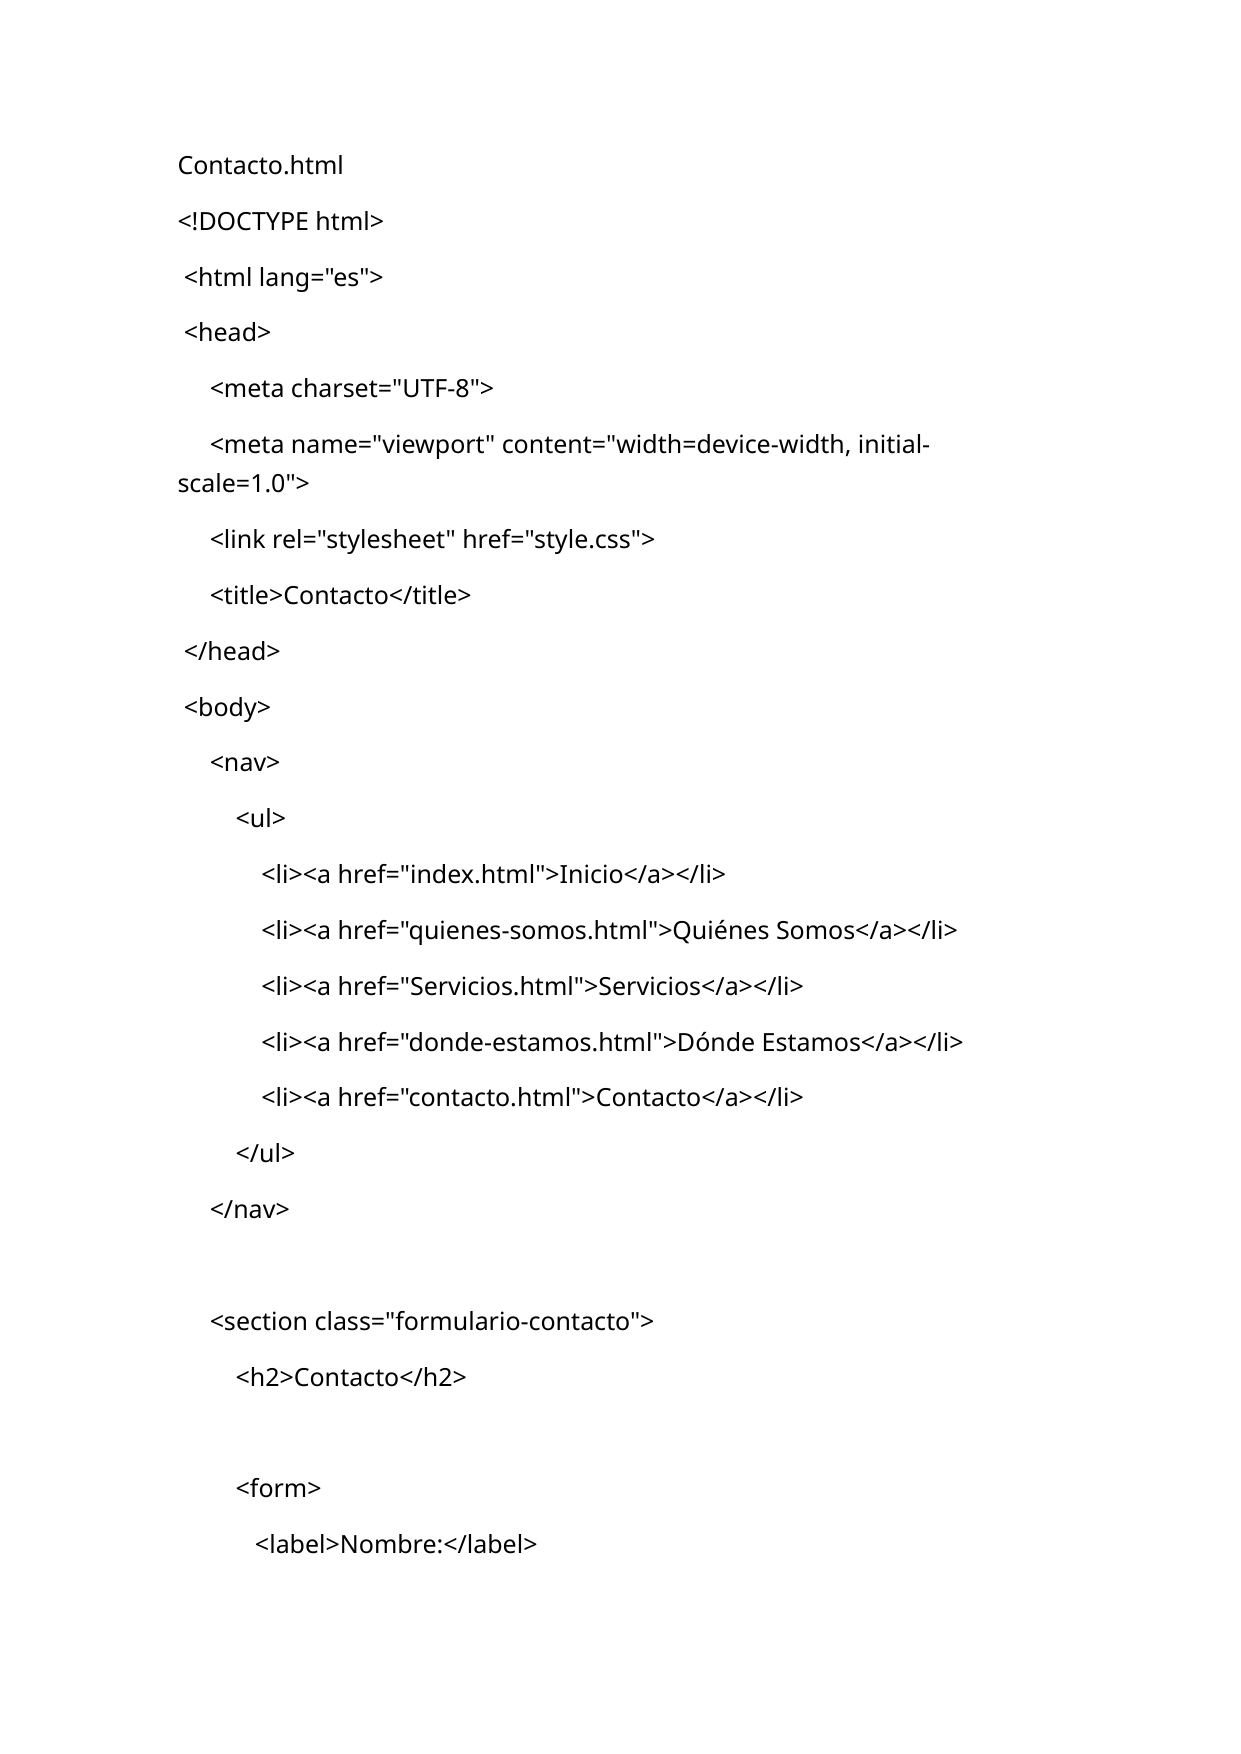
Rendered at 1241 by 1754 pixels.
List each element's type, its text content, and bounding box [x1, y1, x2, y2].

text <section class="formulario-contacto"> [177, 1303, 1063, 1337]
text <link rel="stylesheet" href="style.css"> [177, 522, 1063, 556]
text <h2>Contacto</h2> [177, 1359, 1063, 1393]
text <li><a href="donde-estamos.html">Dónde Estamos</a></li> [177, 1024, 1063, 1058]
text </nav> [177, 1192, 1063, 1226]
text <title>Contacto</title> [177, 578, 1063, 612]
text <meta name="viewport" content="width=device-width, initial-scale=1.0"> [177, 427, 1063, 500]
text <li><a href="index.html">Inicio</a></li> [177, 857, 1063, 891]
text </head> [177, 633, 1063, 667]
text <ul> [177, 801, 1063, 835]
text <html lang="es"> [177, 259, 1063, 293]
text <li><a href="quienes-somos.html">Quiénes Somos</a></li> [177, 913, 1063, 947]
text <nav> [177, 745, 1063, 779]
text <li><a href="Servicios.html">Servicios</a></li> [177, 968, 1063, 1002]
text <body> [177, 689, 1063, 723]
text <li><a href="contacto.html">Contacto</a></li> [177, 1080, 1063, 1114]
text <form> [177, 1471, 1063, 1505]
text Contacto.html [177, 148, 1063, 182]
text <!DOCTYPE html> [177, 203, 1063, 237]
text <head> [177, 315, 1063, 349]
text </ul> [177, 1136, 1063, 1170]
text <meta charset="UTF-8"> [177, 371, 1063, 405]
text <label>Nombre:</label> [177, 1527, 1063, 1561]
